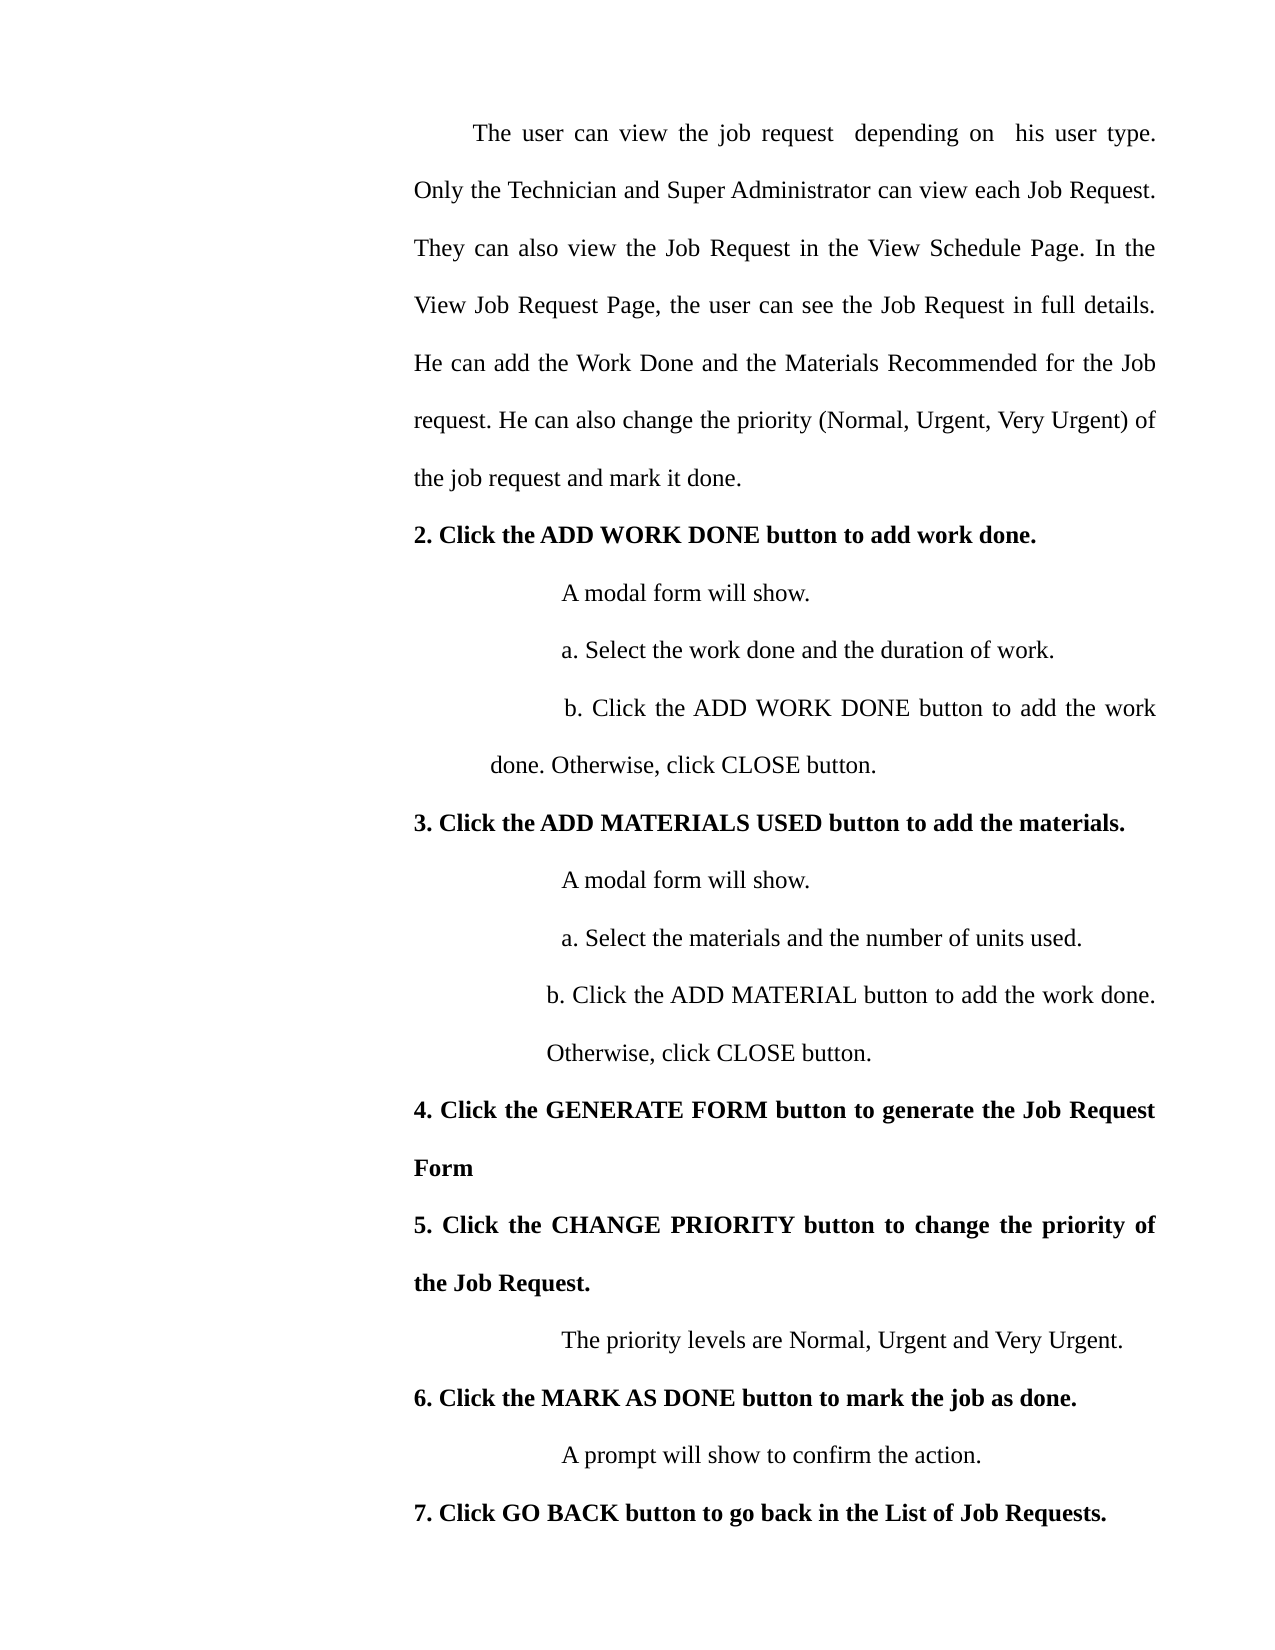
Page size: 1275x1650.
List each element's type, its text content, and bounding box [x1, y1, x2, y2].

text A modal form will show. [413, 578, 1157, 607]
text 2. Click the ADD WORK DONE button to add work done. [413, 521, 1157, 549]
text b. Click the ADD MATERIAL button to add the work done. Otherwise, click CLOSE button. [472, 981, 1157, 1067]
text The user can view the job request depending on his user type. Only the Technician and Super Administrator can view each Job Request. They can also view the Job Request in the View Schedule Page. In the View Job Request Page, the user can see the Job Request in full details. He can add the Work Done and the Materials Recommended for the Job request. He can also change the priority (Normal, Urgent, Very Urgent) of the job request and mark it done. [413, 118, 1157, 492]
text a. Select the materials and the number of units used. [413, 923, 1157, 952]
text 5. Click the CHANGE PRIORITY button to change the priority of the Job Request. [413, 1211, 1157, 1297]
text 3. Click the ADD MATERIALS USED button to add the materials. [413, 808, 1157, 837]
text A prompt will show to confirm the action. [413, 1441, 1157, 1469]
text b. Click the ADD WORK DONE button to add the work done. Otherwise, click CLOSE button. [490, 693, 1157, 779]
text 4. Click the GENERATE FORM button to generate the Job Request Form [413, 1096, 1157, 1182]
text The priority levels are Normal, Urgent and Very Urgent. [413, 1326, 1157, 1354]
text 7. Click GO BACK button to go back in the List of Job Requests. [413, 1498, 1157, 1527]
text A modal form will show. [413, 866, 1157, 894]
text 6. Click the MARK AS DONE button to mark the job as done. [413, 1383, 1157, 1412]
text a. Select the work done and the duration of work. [413, 636, 1157, 664]
